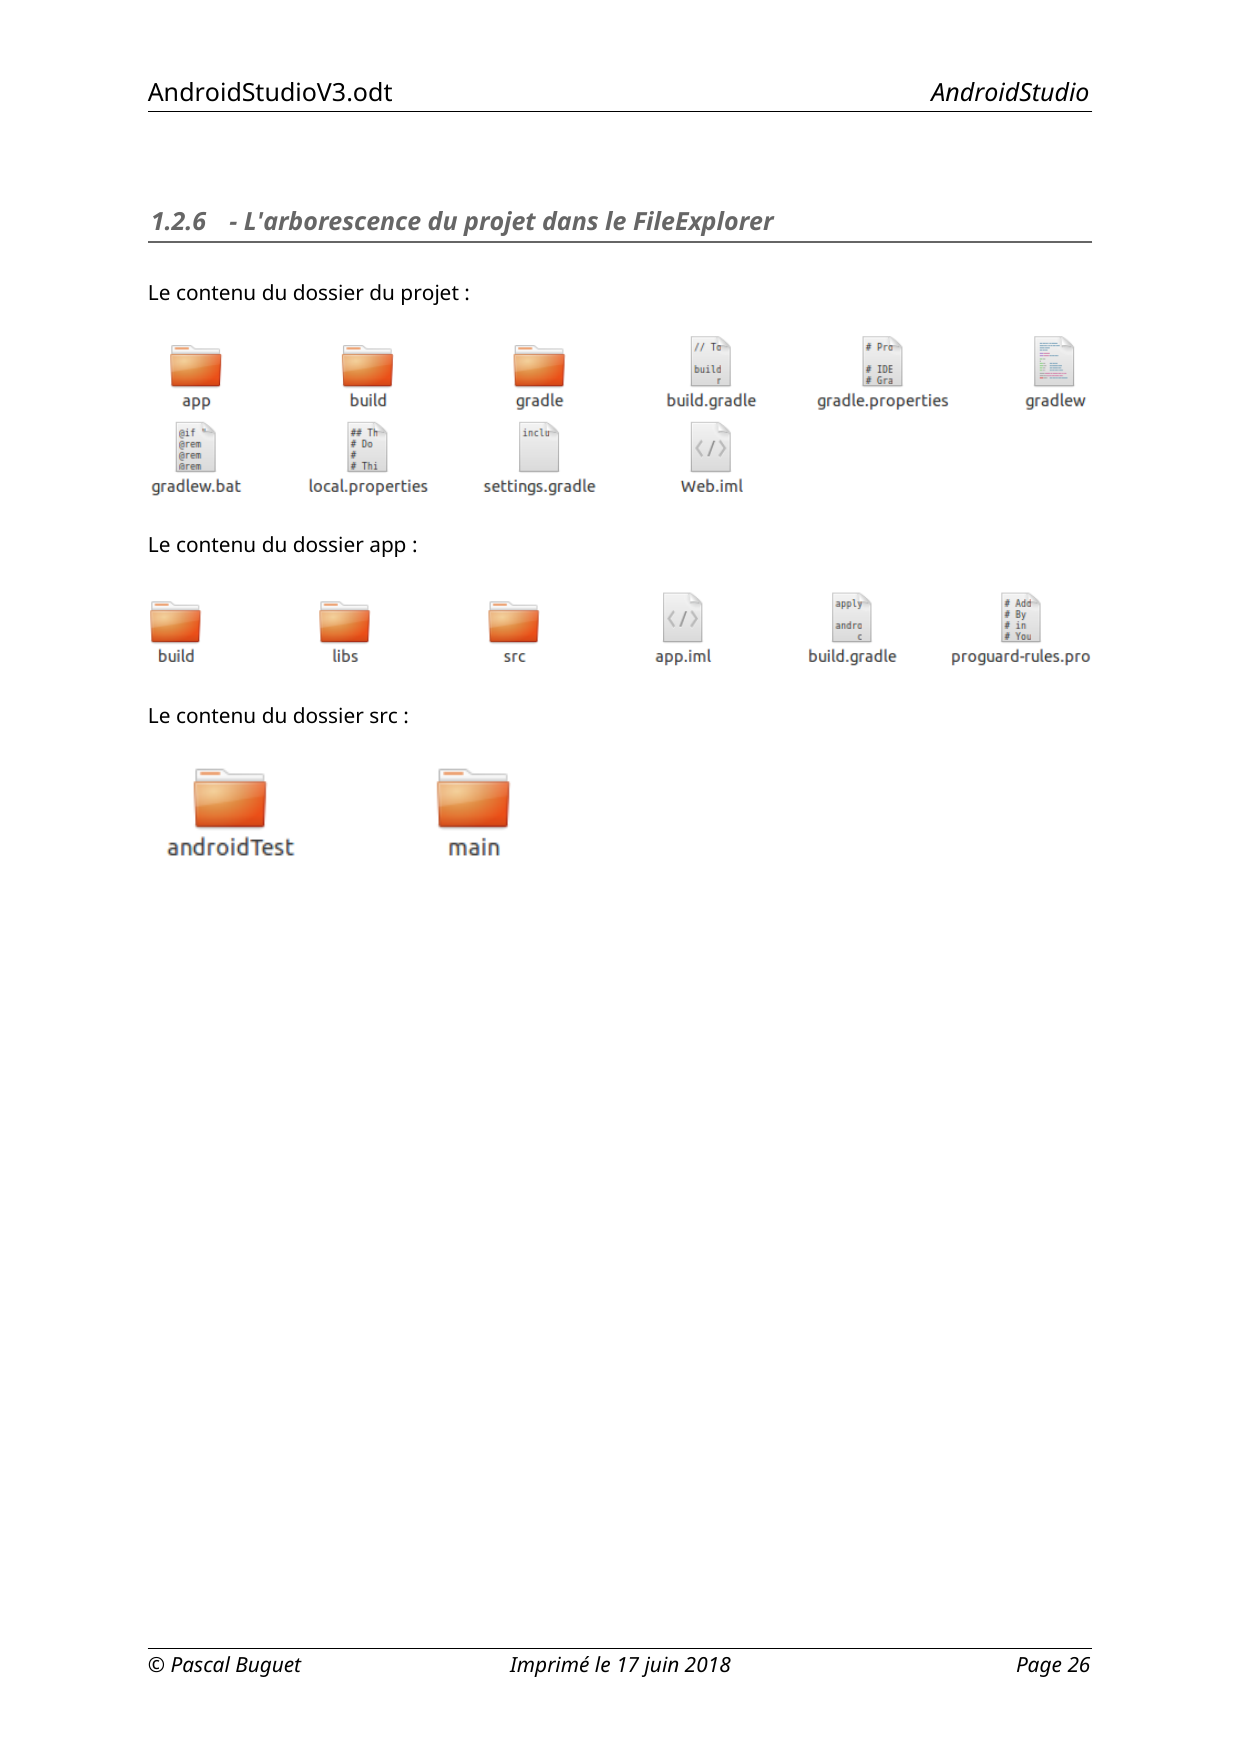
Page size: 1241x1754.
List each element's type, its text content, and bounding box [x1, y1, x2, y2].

text Le contenu du dossier src : [148, 701, 1092, 730]
picture [147, 334, 1093, 502]
picture [147, 587, 1093, 673]
text Le contenu du dossier du projet : [148, 278, 1092, 306]
subtitle - L'arborescence du projet dans le FileExplorer [148, 201, 1092, 241]
picture [147, 758, 533, 873]
text Le contenu du dossier app : [148, 530, 1092, 558]
